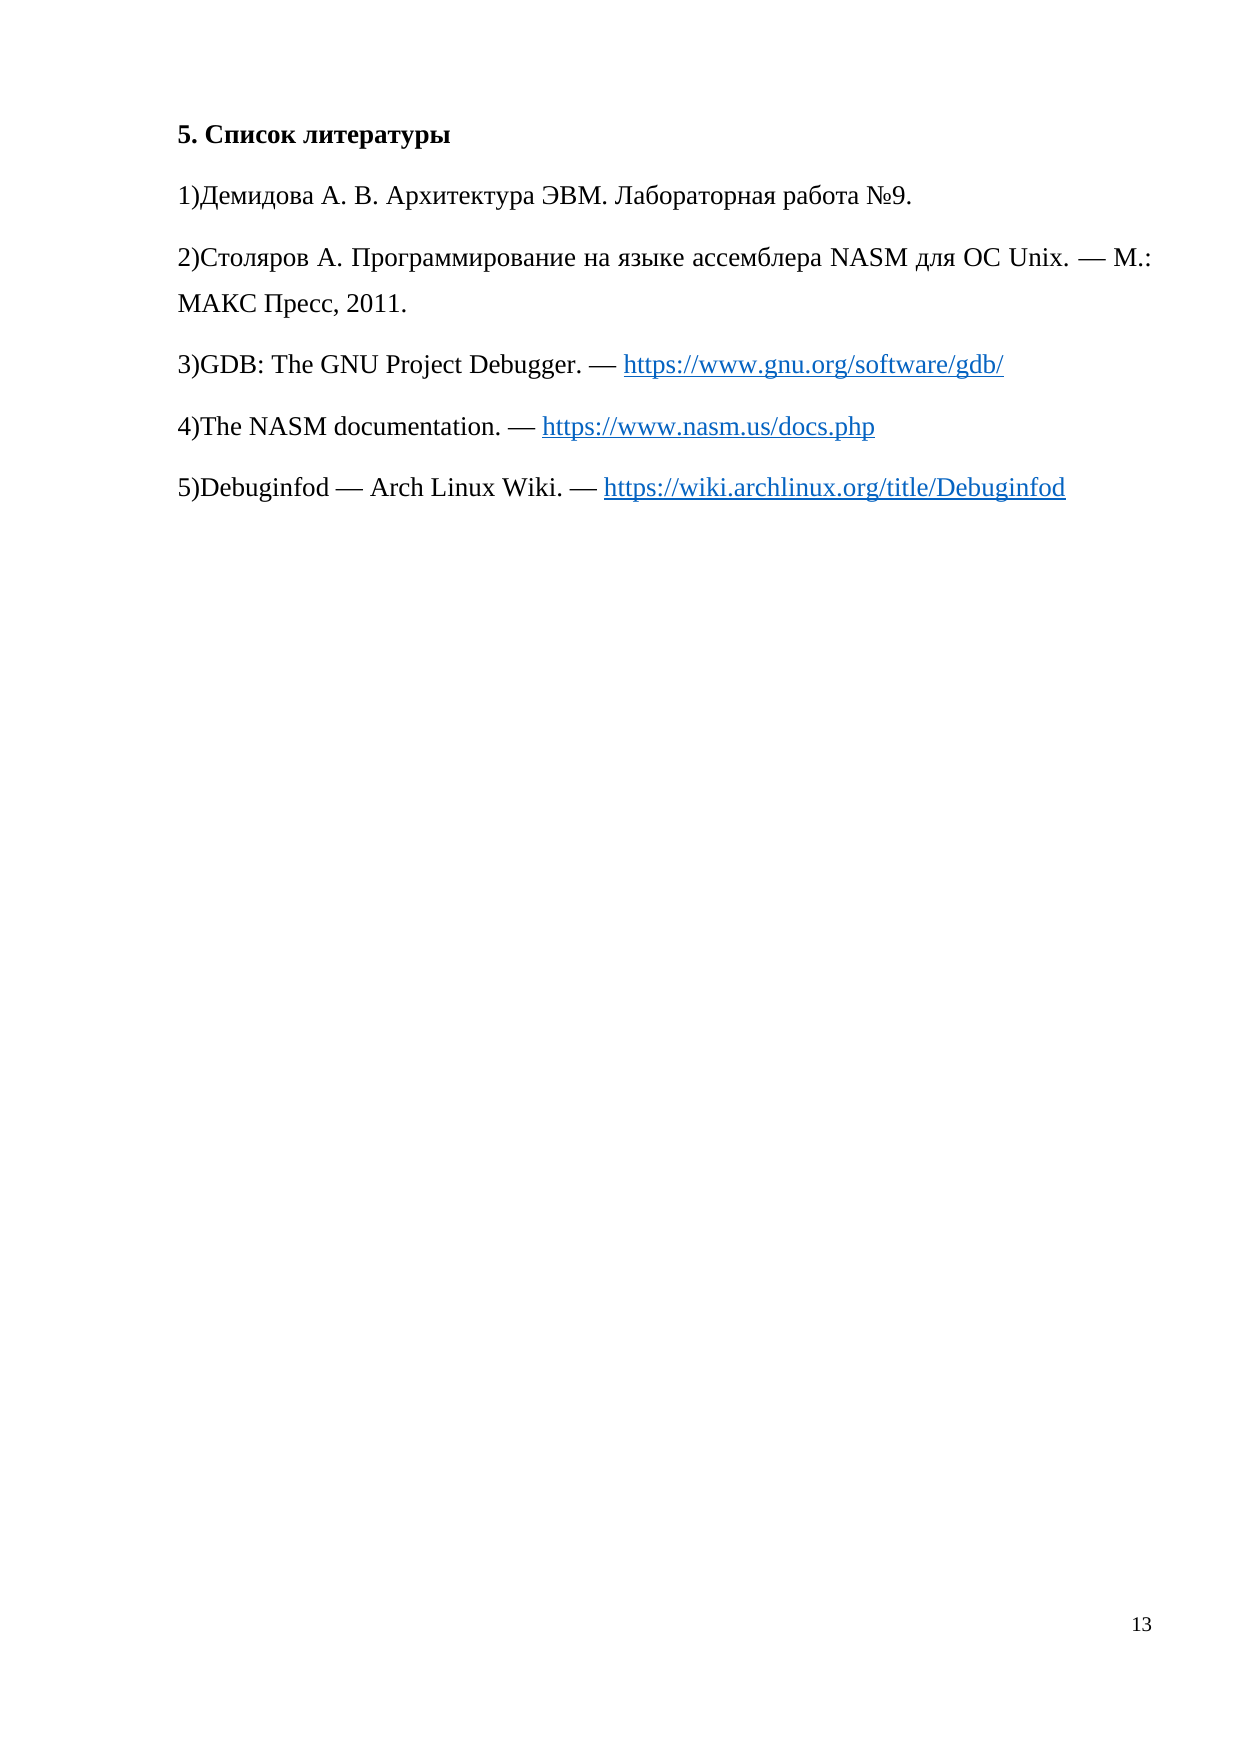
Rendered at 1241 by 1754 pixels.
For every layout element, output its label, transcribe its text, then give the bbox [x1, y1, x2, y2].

text 2)Столяров А. Программирование на языке ассемблера NASM для ОС Unix. — М.: МАКС Пресс, 2011. [177, 241, 1152, 318]
text 3)GDB: The GNU Project Debugger. — https://www.gnu.org/software/gdb/ [177, 348, 1152, 380]
text 4)The NASM documentation. — https://www.nasm.us/docs.php [177, 410, 1152, 441]
text 5)Debuginfod — Arch Linux Wiki. — https://wiki.archlinux.org/title/Debuginfod [177, 471, 1152, 502]
text 5. Список литературы [177, 118, 1152, 149]
text 1)Демидова А. В. Архитектура ЭВМ. Лабораторная работа №9. [177, 179, 1152, 211]
